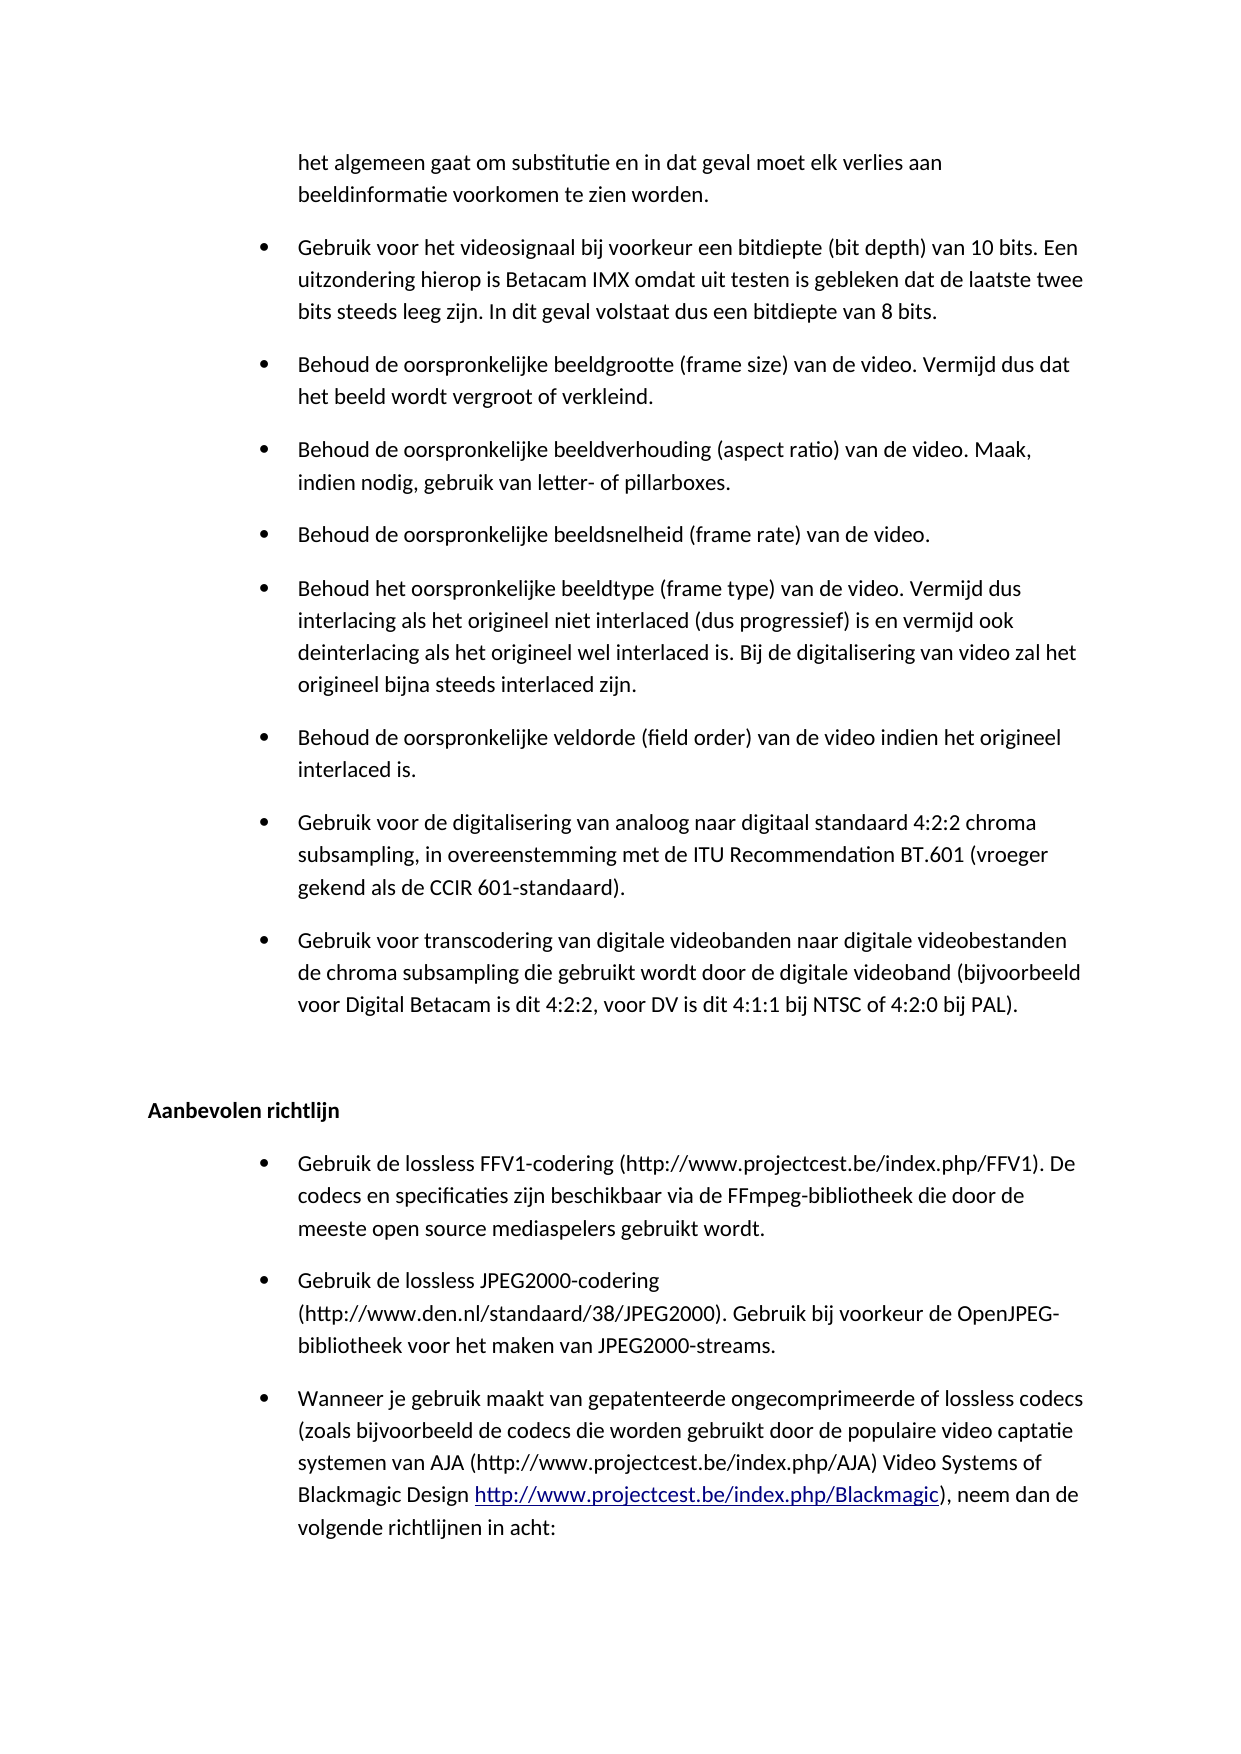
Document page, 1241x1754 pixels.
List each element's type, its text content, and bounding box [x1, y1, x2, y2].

list Gebruik de lossless FFV1-codering (http://www.projectcest.be/index.php/FFV1). De codecs en specificaties zijn beschikbaar via de FFmpeg-bibliotheek die door de meeste open source mediaspelers gebruikt wordt. [260, 1149, 1093, 1242]
list Gebruik voor het videosignaal bij voorkeur een bitdiepte (bit depth) van 10 bits. Een uitzondering hierop is Betacam IMX omdat uit testen is gebleken dat de laatste twee bits steeds leeg zijn. In dit geval volstaat dus een bitdiepte van 8 bits. [260, 233, 1093, 325]
list Behoud het oorspronkelijke beeldtype (frame type) van de video. Vermijd dus interlacing als het origineel niet interlaced (dus progressief) is en vermijd ook deinterlacing als het origineel wel interlaced is. Bij de digitalisering van video zal het origineel bijna steeds interlaced zijn. [260, 574, 1093, 698]
list Behoud de oorspronkelijke beeldgrootte (frame size) van de video. Vermijd dus dat het beeld wordt vergroot of verkleind. [260, 350, 1093, 410]
list Gebruik voor transcodering van digitale videobanden naar digitale videobestanden de chroma subsampling die gebruikt wordt door de digitale videoband (bijvoorbeeld voor Digital Betacam is dit 4:2:2, voor DV is dit 4:1:1 bij NTSC of 4:2:0 bij PAL). [260, 926, 1093, 1018]
list Behoud de oorspronkelijke veldorde (field order) van de video indien het origineel interlaced is. [260, 723, 1093, 783]
text Aanbevolen richtlijn [148, 1096, 1093, 1124]
list Wanneer je gebruik maakt van gepatenteerde ongecomprimeerde of lossless codecs (zoals bijvoorbeeld de codecs die worden gebruikt door de populaire video captatie systemen van AJA (http://www.projectcest.be/index.php/AJA) Video Systems of Blackmagic Design http://www.projectcest.be/index.php/Blackmagic), neem dan de volgende richtlijnen in acht: [260, 1384, 1093, 1541]
list Behoud de oorspronkelijke beeldverhouding (aspect ratio) van de video. Maak, indien nodig, gebruik van letter- of pillarboxes. [260, 435, 1093, 496]
list het algemeen gaat om substitutie en in dat geval moet elk verlies aan beeldinformatie voorkomen te zien worden. [260, 148, 1093, 208]
list Gebruik de lossless JPEG2000-codering (http://www.den.nl/standaard/38/JPEG2000). Gebruik bij voorkeur de OpenJPEG-bibliotheek voor het maken van JPEG2000-streams. [260, 1267, 1093, 1359]
list Behoud de oorspronkelijke beeldsnelheid (frame rate) van de video. [260, 521, 1093, 549]
list Gebruik voor de digitalisering van analoog naar digitaal standaard 4:2:2 chroma subsampling, in overeenstemming met de ITU Recommendation BT.601 (vroeger gekend als de CCIR 601-standaard). [260, 808, 1093, 901]
